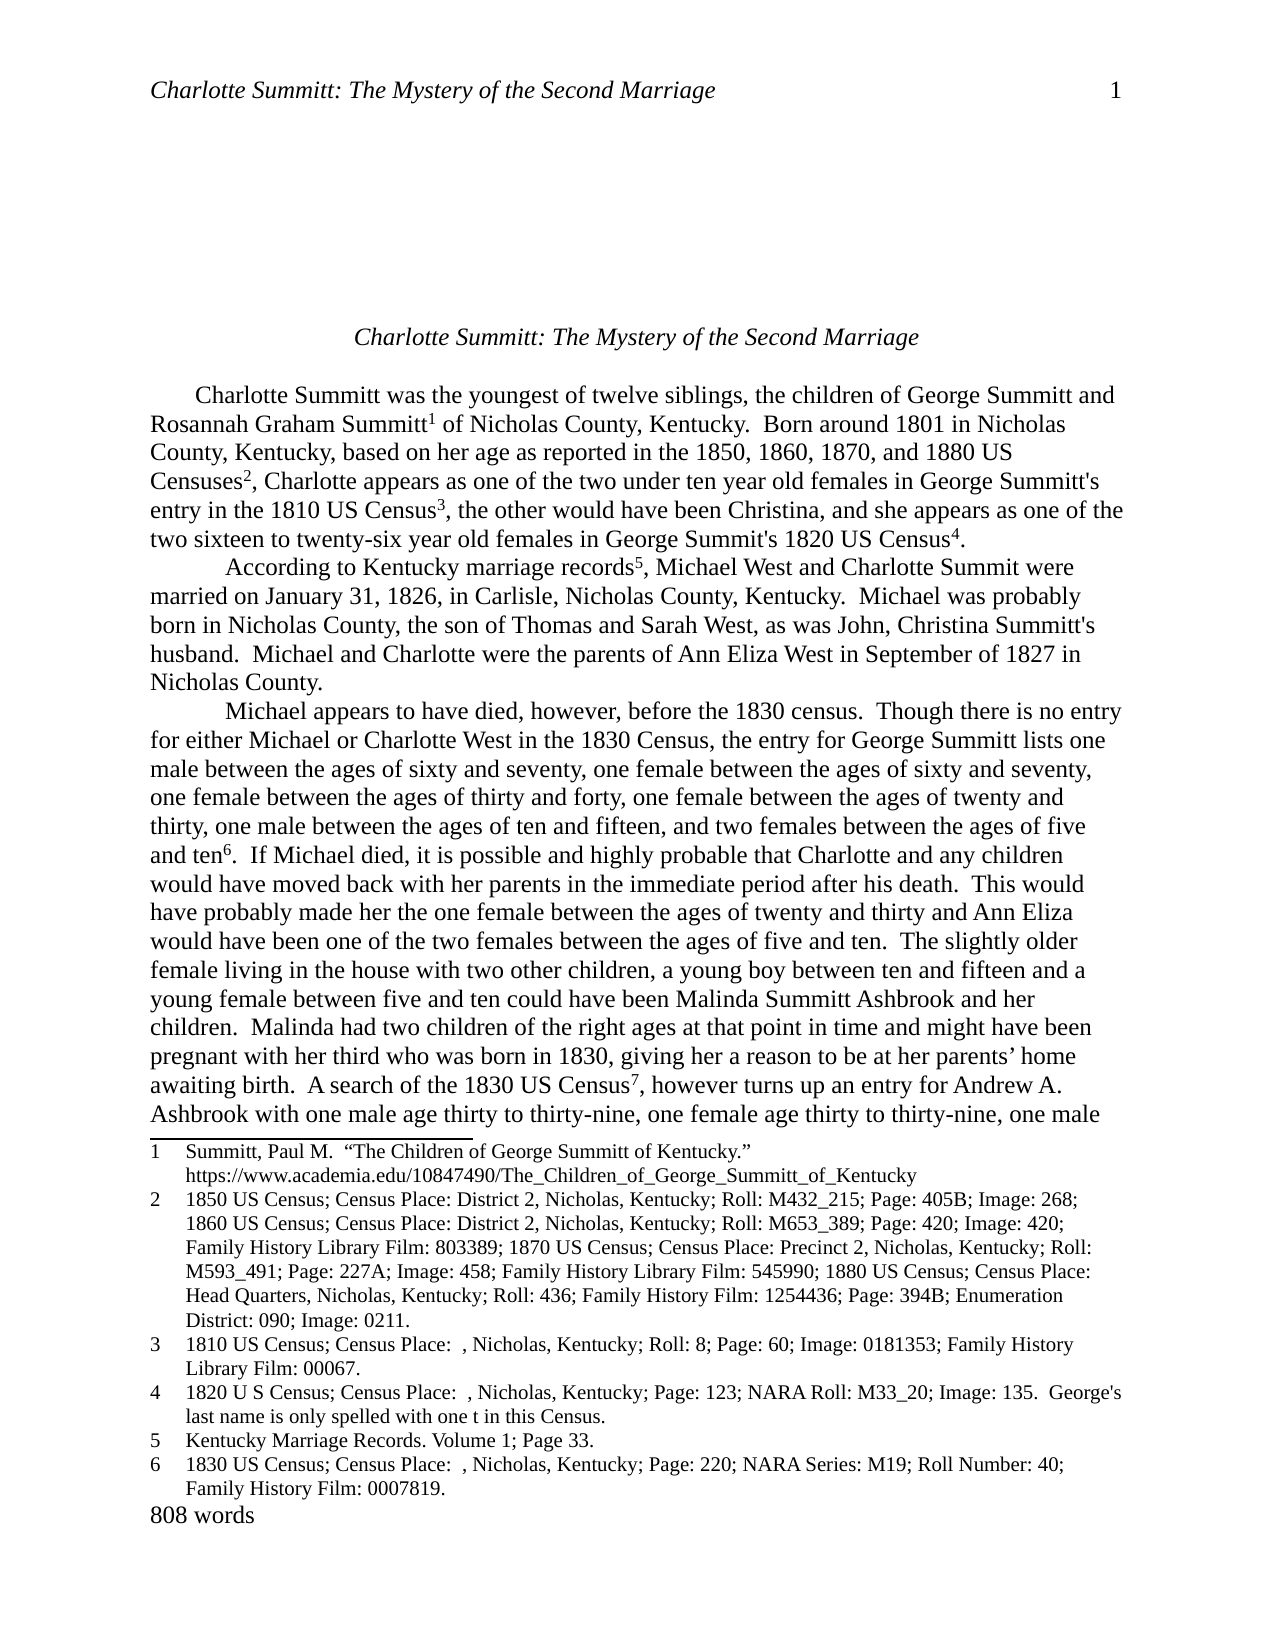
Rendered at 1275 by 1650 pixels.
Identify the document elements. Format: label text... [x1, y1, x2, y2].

text 1830 US Census; Census Place: , Nicholas, Kentucky; Page: 220; NARA Series: M19; Roll Number: 40; Family History Film: 0007819. [150, 1452, 1125, 1500]
text 1810 US Census; Census Place: , Nicholas, Kentucky; Roll: 8; Page: 60; Image: 0181353; Family History Library Film: 00067. [150, 1332, 1125, 1380]
text According to Kentucky marriage records, Michael West and Charlotte Summit were married on January 31, 1826, in Carlisle, Nicholas County, Kentucky. Michael was probably born in Nicholas County, the son of Thomas and Sarah West, as was John, Christina Summitt's husband. Michael and Charlotte were the parents of Ann Eliza West in September of 1827 in Nicholas County. [150, 552, 1125, 696]
text Charlotte Summitt was the youngest of twelve siblings, the children of George Summitt and Rosannah Graham Summitt of Nicholas County, Kentucky. Born around 1801 in Nicholas County, Kentucky, based on her age as reported in the 1850, 1860, 1870, and 1880 US Censuses, Charlotte appears as one of the two under ten year old females in George Summitt's entry in the 1810 US Census, the other would have been Christina, and she appears as one of the two sixteen to twenty-six year old females in George Summit's 1820 US Census. [150, 380, 1125, 552]
text 1850 US Census; Census Place: District 2, Nicholas, Kentucky; Roll: M432_215; Page: 405B; Image: 268; 1860 US Census; Census Place: District 2, Nicholas, Kentucky; Roll: M653_389; Page: 420; Image: 420; Family History Library Film: 803389; 1870 US Census; Census Place: Precinct 2, Nicholas, Kentucky; Roll: M593_491; Page: 227A; Image: 458; Family History Library Film: 545990; 1880 US Census; Census Place: Head Quarters, Nicholas, Kentucky; Roll: 436; Family History Film: 1254436; Page: 394B; Enumeration District: 090; Image: 0211. [150, 1187, 1125, 1332]
text Michael appears to have died, however, before the 1830 census. Though there is no entry for either Michael or Charlotte West in the 1830 Census, the entry for George Summitt lists one male between the ages of sixty and seventy, one female between the ages of sixty and seventy, one female between the ages of thirty and forty, one female between the ages of twenty and thirty, one male between the ages of ten and fifteen, and two females between the ages of five and ten. If Michael died, it is possible and highly probable that Charlotte and any children would have moved back with her parents in the immediate period after his death. This would have probably made her the one female between the ages of twenty and thirty and Ann Eliza would have been one of the two females between the ages of five and ten. The slightly older female living in the house with two other children, a young boy between ten and fifteen and a young female between five and ten could have been Malinda Summitt Ashbrook and her children. Malinda had two children of the right ages at that point in time and might have been pregnant with her third who was born in 1830, giving her a reason to be at her parents’ home awaiting birth. A search of the 1830 US Census, however turns up an entry for Andrew A. Ashbrook with one male age thirty to thirty-nine, one female age thirty to thirty-nine, one male [150, 696, 1125, 1127]
subtitle Charlotte Summitt: The Mystery of the Second Marriage [150, 322, 1125, 351]
text Summitt, Paul M. “The Children of George Summitt of Kentucky.” https://www.academia.edu/10847490/The_Children_of_George_Summitt_of_Kentucky [150, 1139, 1125, 1187]
text 1820 U S Census; Census Place: , Nicholas, Kentucky; Page: 123; NARA Roll: M33_20; Image: 135. George's last name is only spelled with one t in this Census. [150, 1380, 1125, 1428]
text Kentucky Marriage Records. Volume 1; Page 33. [150, 1428, 1125, 1452]
